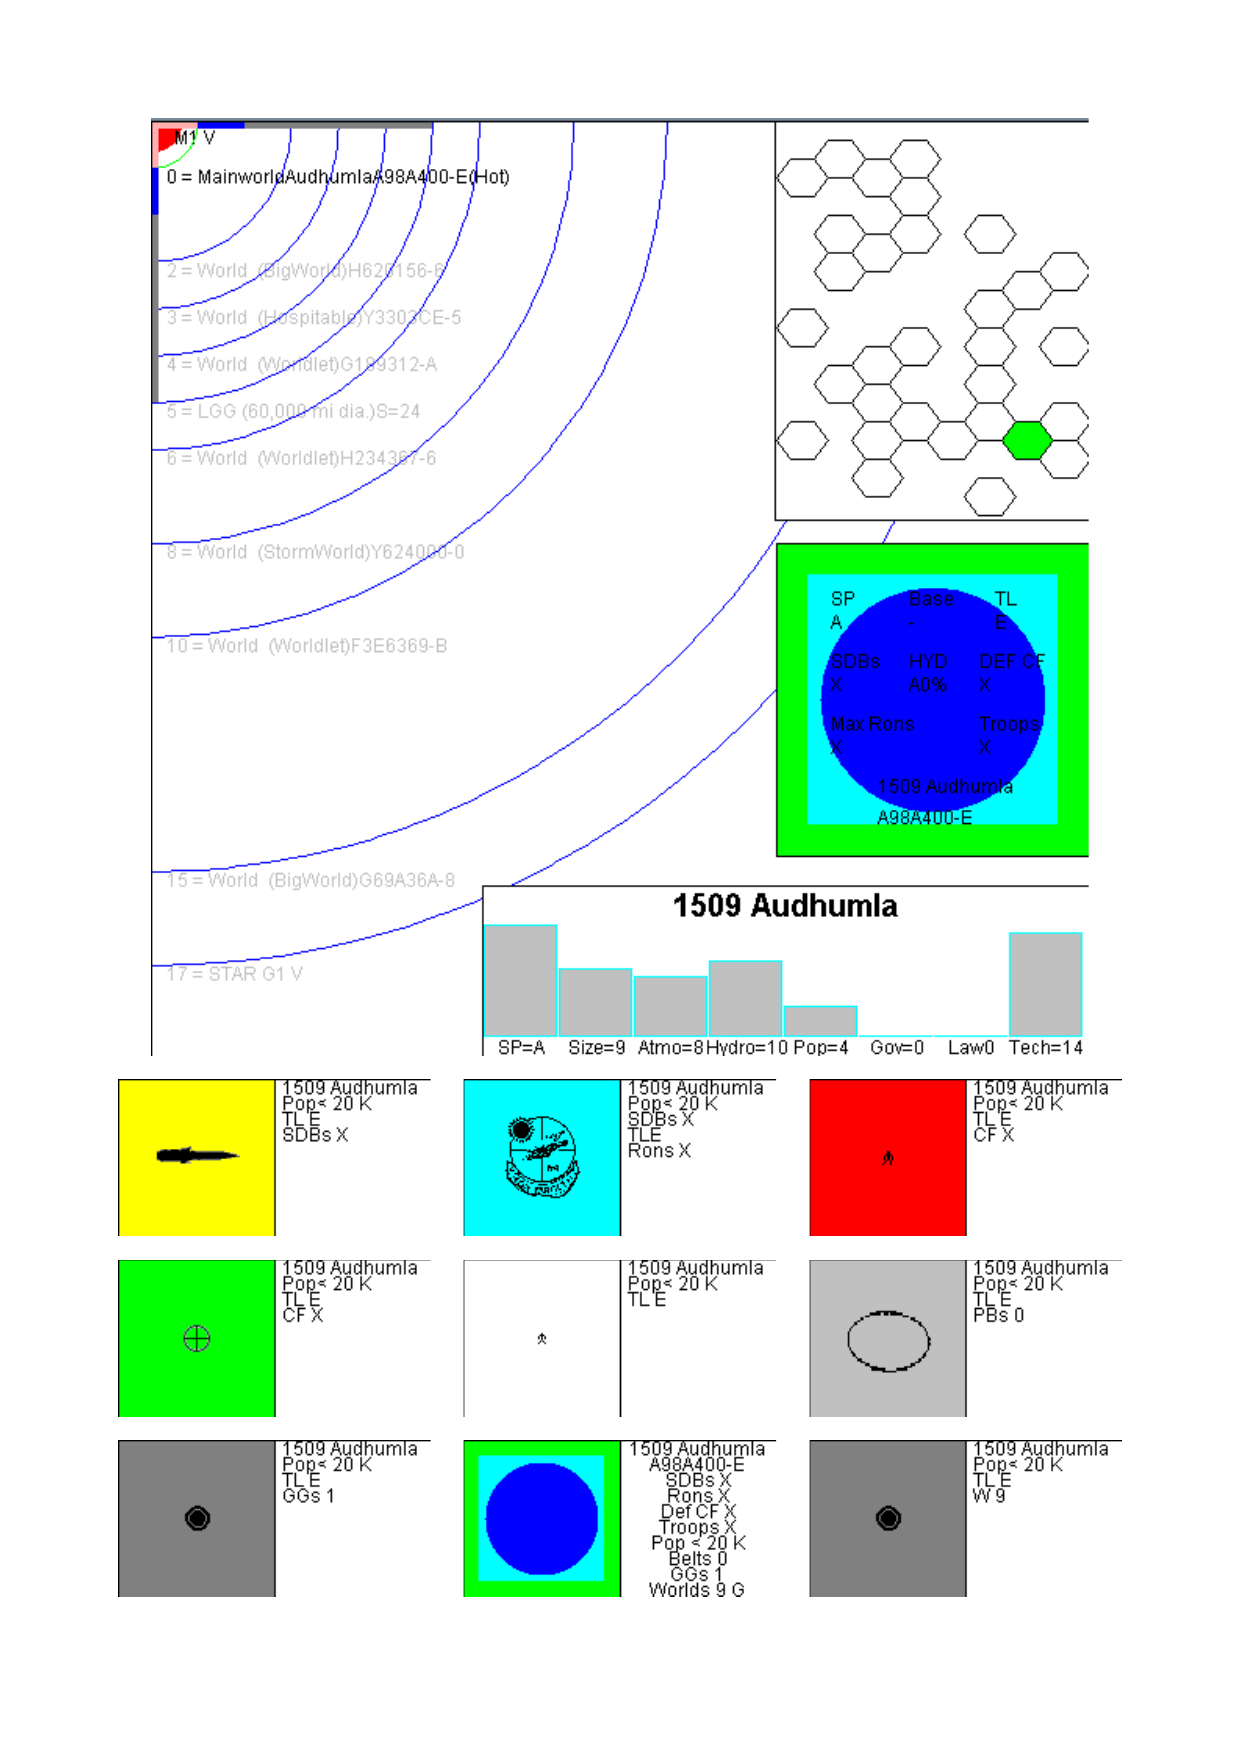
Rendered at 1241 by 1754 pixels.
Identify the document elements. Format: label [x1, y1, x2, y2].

picture [463, 1260, 777, 1417]
picture [151, 118, 1089, 1056]
picture [809, 1079, 1122, 1236]
picture [809, 1440, 1122, 1597]
picture [809, 1260, 1122, 1417]
picture [118, 1260, 431, 1417]
picture [463, 1440, 777, 1597]
picture [463, 1079, 777, 1236]
picture [118, 1079, 431, 1236]
picture [118, 1440, 431, 1597]
